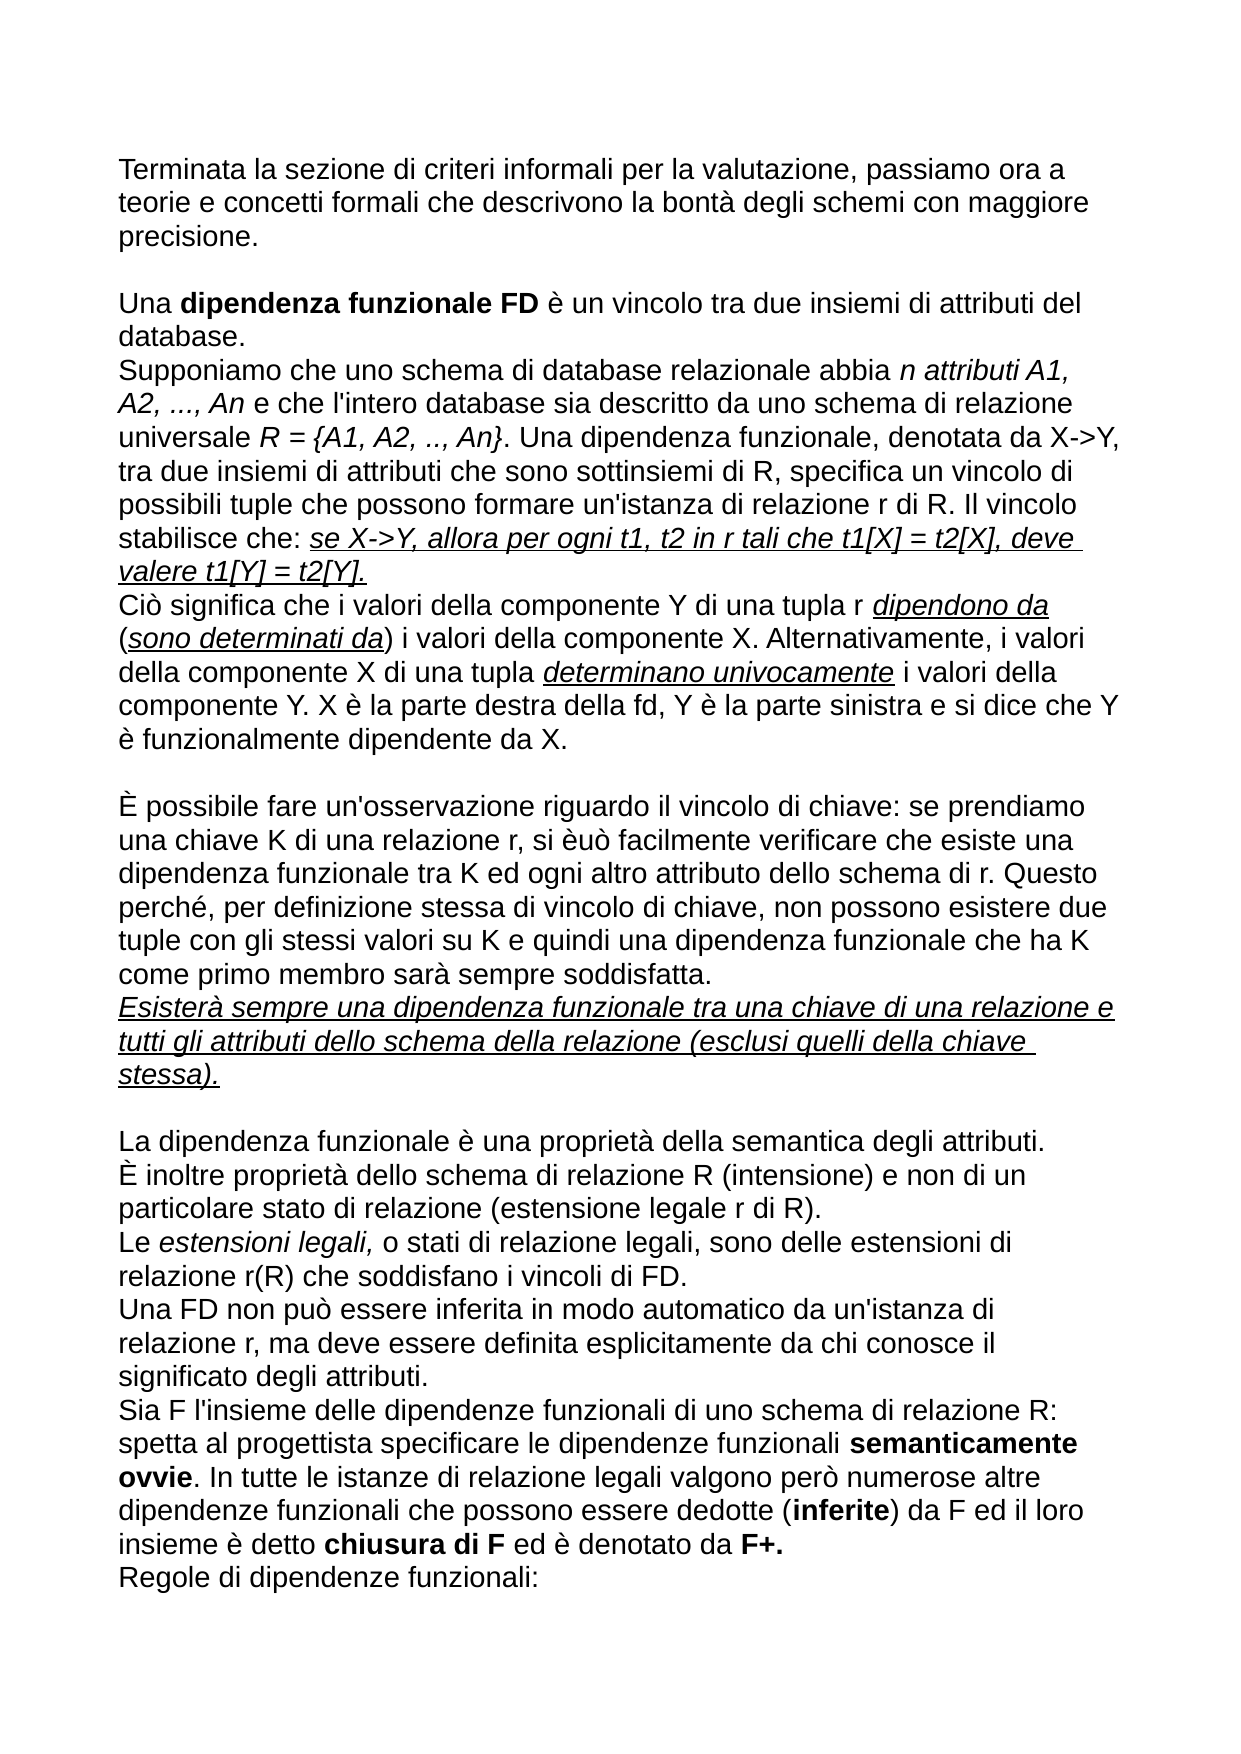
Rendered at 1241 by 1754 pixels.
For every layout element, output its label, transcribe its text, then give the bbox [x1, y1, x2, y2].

text È possibile fare un'osservazione riguardo il vincolo di chiave: se prendiamo una chiave K di una relazione r, si èuò facilmente verificare che esiste una dipendenza funzionale tra K ed ogni altro attributo dello schema di r. Questo perché, per definizione stessa di vincolo di chiave, non possono esistere due tuple con gli stessi valori su K e quindi una dipendenza funzionale che ha K come primo membro sarà sempre soddisfatta. [118, 789, 1122, 990]
text Le estensioni legali, o stati di relazione legali, sono delle estensioni di relazione r(R) che soddisfano i vincoli di FD. [118, 1225, 1122, 1292]
text Supponiamo che uno schema di database relazionale abbia n attributi A1, A2, ..., An e che l'intero database sia descritto da uno schema di relazione universale R = {A1, A2, .., An}. Una dipendenza funzionale, denotata da X->Y, tra due insiemi di attributi che sono sottinsiemi di R, specifica un vincolo di possibili tuple che possono formare un'istanza di relazione r di R. Il vincolo stabilisce che: se X->Y, allora per ogni t1, t2 in r tali che t1[X] = t2[X], deve valere t1[Y] = t2[Y]. [118, 353, 1122, 588]
text La dipendenza funzionale è una proprietà della semantica degli attributi. [118, 1124, 1122, 1158]
text Esisterà sempre una dipendenza funzionale tra una chiave di una relazione e tutti gli attributi dello schema della relazione (esclusi quelli della chiave stessa). [118, 990, 1122, 1091]
text Una dipendenza funzionale FD è un vincolo tra due insiemi di attributi del database. [118, 286, 1122, 353]
text Terminata la sezione di criteri informali per la valutazione, passiamo ora a teorie e concetti formali che descrivono la bontà degli schemi con maggiore precisione. [118, 152, 1122, 252]
text Sia F l'insieme delle dipendenze funzionali di uno schema di relazione R: spetta al progettista specificare le dipendenze funzionali semanticamente ovvie. In tutte le istanze di relazione legali valgono però numerose altre dipendenze funzionali che possono essere dedotte (inferite) da F ed il loro insieme è detto chiusura di F ed è denotato da F+. [118, 1393, 1122, 1560]
text Una FD non può essere inferita in modo automatico da un'istanza di relazione r, ma deve essere definita esplicitamente da chi conosce il significato degli attributi. [118, 1292, 1122, 1393]
text È inoltre proprietà dello schema di relazione R (intensione) e non di un particolare stato di relazione (estensione legale r di R). [118, 1158, 1122, 1225]
text Regole di dipendenze funzionali: [118, 1560, 1122, 1594]
text Ciò significa che i valori della componente Y di una tupla r dipendono da (sono determinati da) i valori della componente X. Alternativamente, i valori della componente X di una tupla determinano univocamente i valori della componente Y. X è la parte destra della fd, Y è la parte sinistra e si dice che Y è funzionalmente dipendente da X. [118, 588, 1122, 755]
